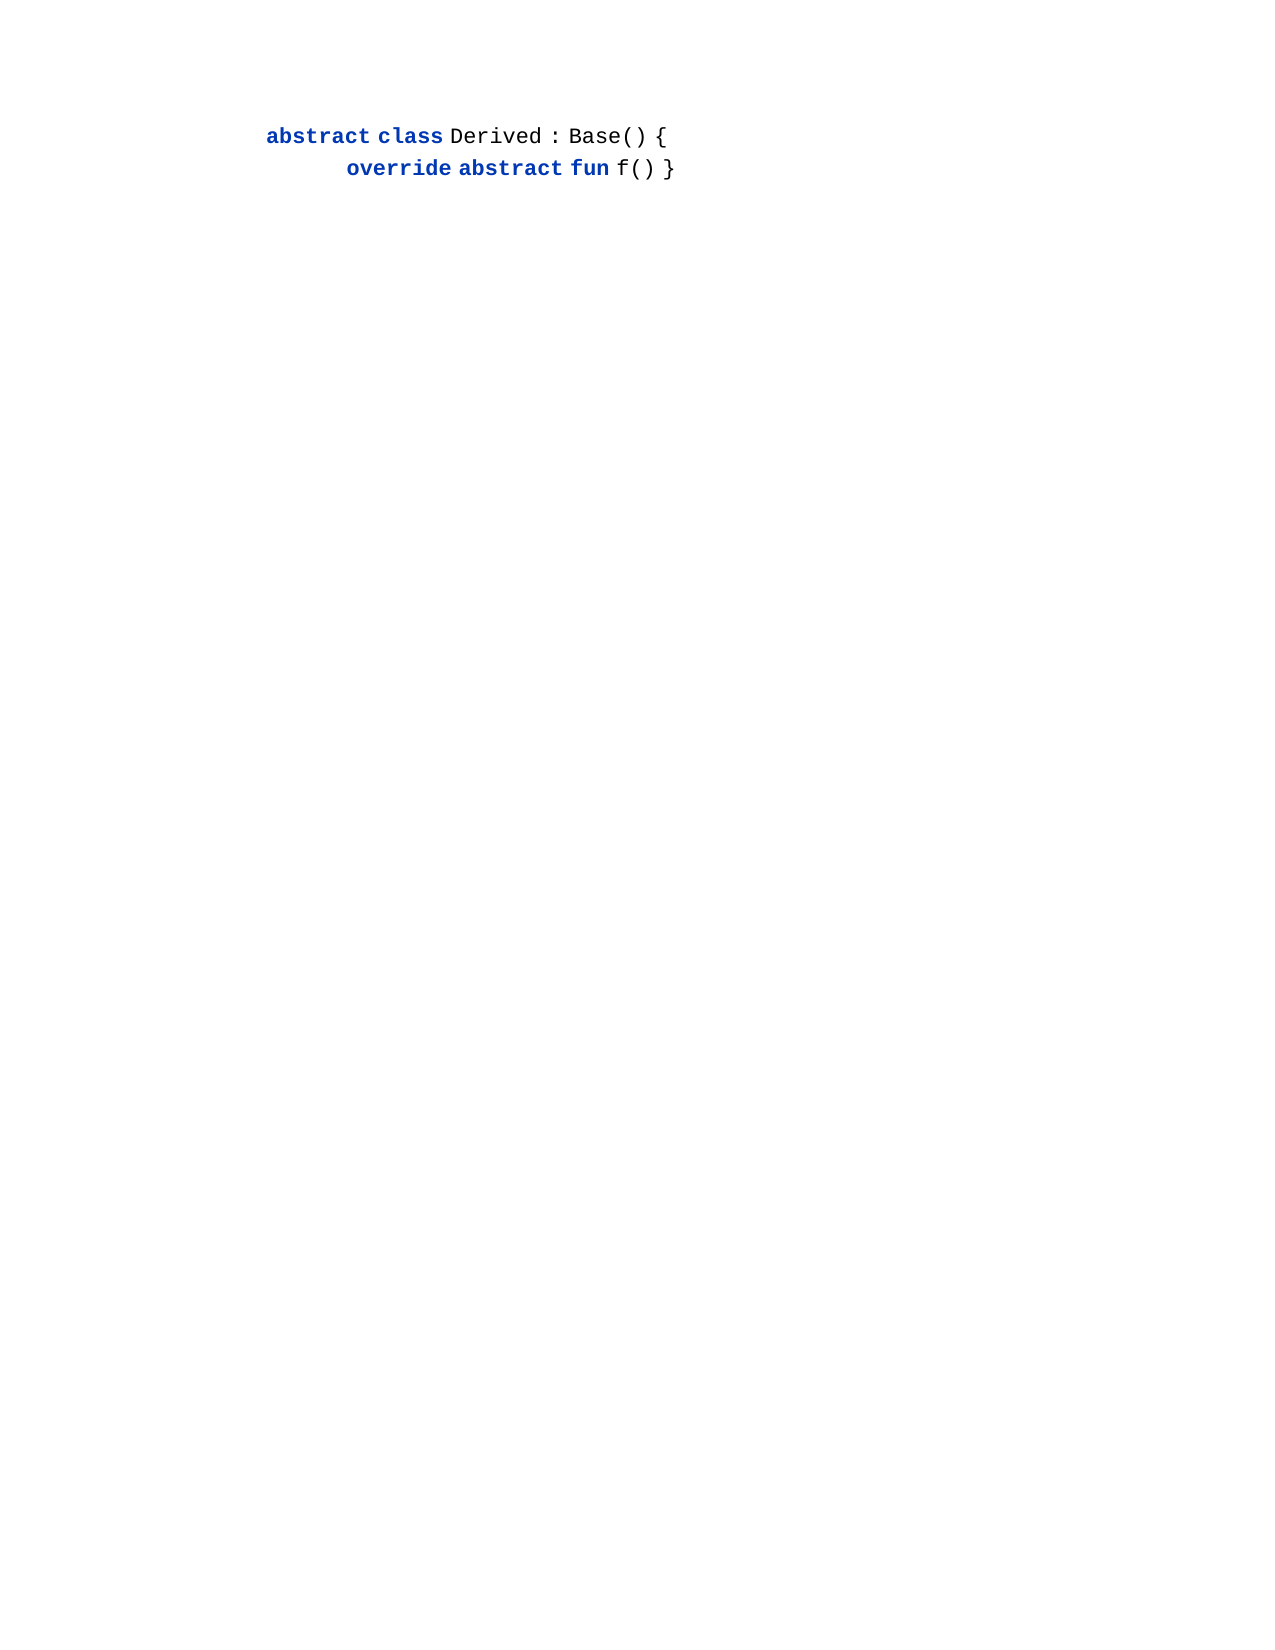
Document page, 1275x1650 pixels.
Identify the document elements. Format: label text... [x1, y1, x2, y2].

text override abstract fun f() } [118, 150, 1157, 182]
text abstract class Derived : Base() { [118, 118, 1157, 150]
